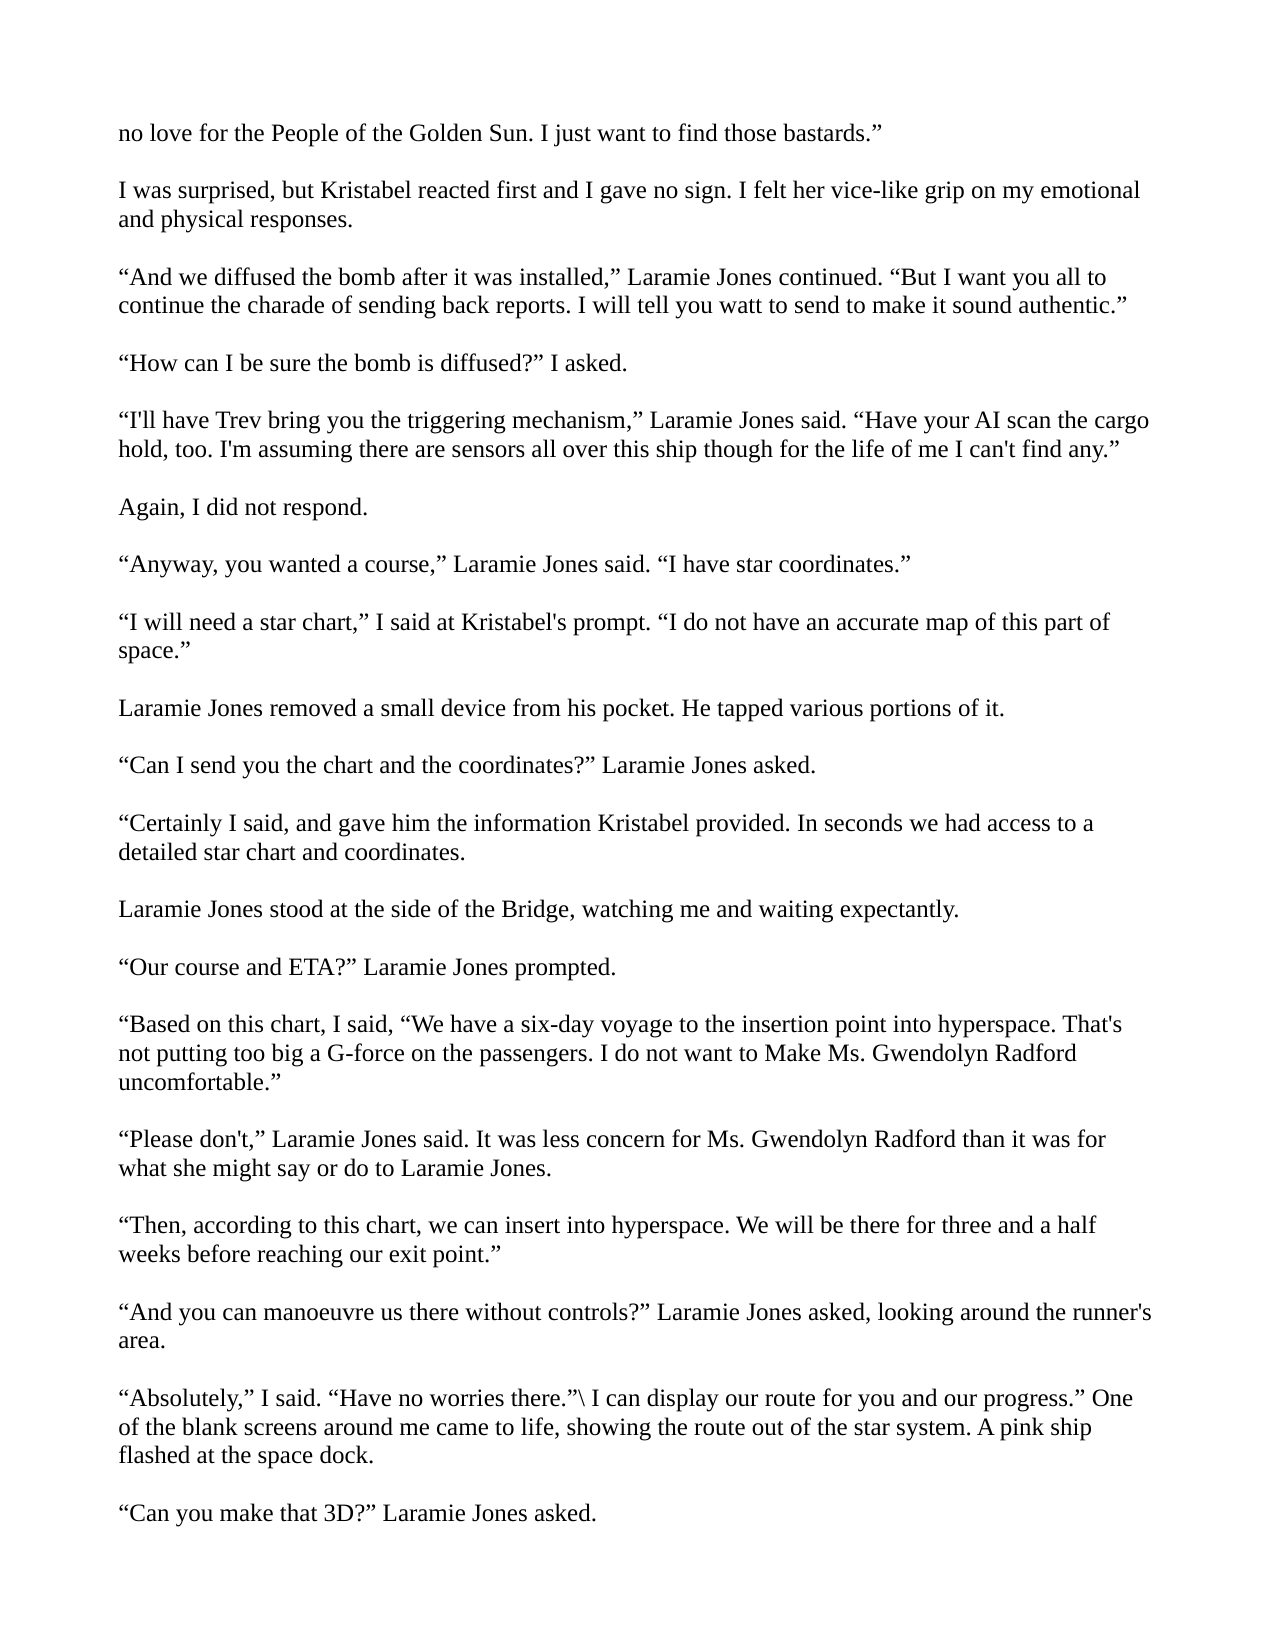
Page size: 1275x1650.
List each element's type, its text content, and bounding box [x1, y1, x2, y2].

text Laramie Jones stood at the side of the Bridge, watching me and waiting expectantly. [118, 894, 1157, 923]
text “Based on this chart, I said, “We have a six-day voyage to the insertion point into hyperspace. That's not putting too big a G-force on the passengers. I do not want to Make Ms. Gwendolyn Radford uncomfortable.” [118, 1009, 1157, 1096]
text no love for the People of the Golden Sun. I just want to find those bastards.” [118, 118, 1157, 147]
text I was surprised, but Kristabel reacted first and I gave no sign. I felt her vice-like grip on my emotional and physical responses. [118, 176, 1157, 233]
text “Anyway, you wanted a course,” Laramie Jones said. “I have star coordinates.” [118, 549, 1157, 578]
text “Can you make that 3D?” Laramie Jones asked. [118, 1498, 1157, 1527]
text “I'll have Trev bring you the triggering mechanism,” Laramie Jones said. “Have your AI scan the cargo hold, too. I'm assuming there are sensors all over this ship though for the life of me I can't find any.” [118, 406, 1157, 463]
text “I will need a star chart,” I said at Kristabel's prompt. “I do not have an accurate map of this part of space.” [118, 607, 1157, 664]
text “Absolutely,” I said. “Have no worries there.”\ I can display our route for you and our progress.” One of the blank screens around me came to life, showing the route out of the star system. A pink ship flashed at the space dock. [118, 1383, 1157, 1469]
text “How can I be sure the bomb is diffused?” I asked. [118, 348, 1157, 377]
text “Then, according to this chart, we can insert into hyperspace. We will be there for three and a half weeks before reaching our exit point.” [118, 1211, 1157, 1268]
text Again, I did not respond. [118, 492, 1157, 521]
text “And we diffused the bomb after it was installed,” Laramie Jones continued. “But I want you all to continue the charade of sending back reports. I will tell you watt to send to make it sound authentic.” [118, 262, 1157, 319]
text “And you can manoeuvre us there without controls?” Laramie Jones asked, looking around the runner's area. [118, 1297, 1157, 1354]
text “Certainly I said, and gave him the information Kristabel provided. In seconds we had access to a detailed star chart and coordinates. [118, 808, 1157, 866]
text “Please don't,” Laramie Jones said. It was less concern for Ms. Gwendolyn Radford than it was for what she might say or do to Laramie Jones. [118, 1124, 1157, 1182]
text “Can I send you the chart and the coordinates?” Laramie Jones asked. [118, 751, 1157, 779]
text Laramie Jones removed a small device from his pocket. He tapped various portions of it. [118, 693, 1157, 722]
text “Our course and ETA?” Laramie Jones prompted. [118, 952, 1157, 981]
